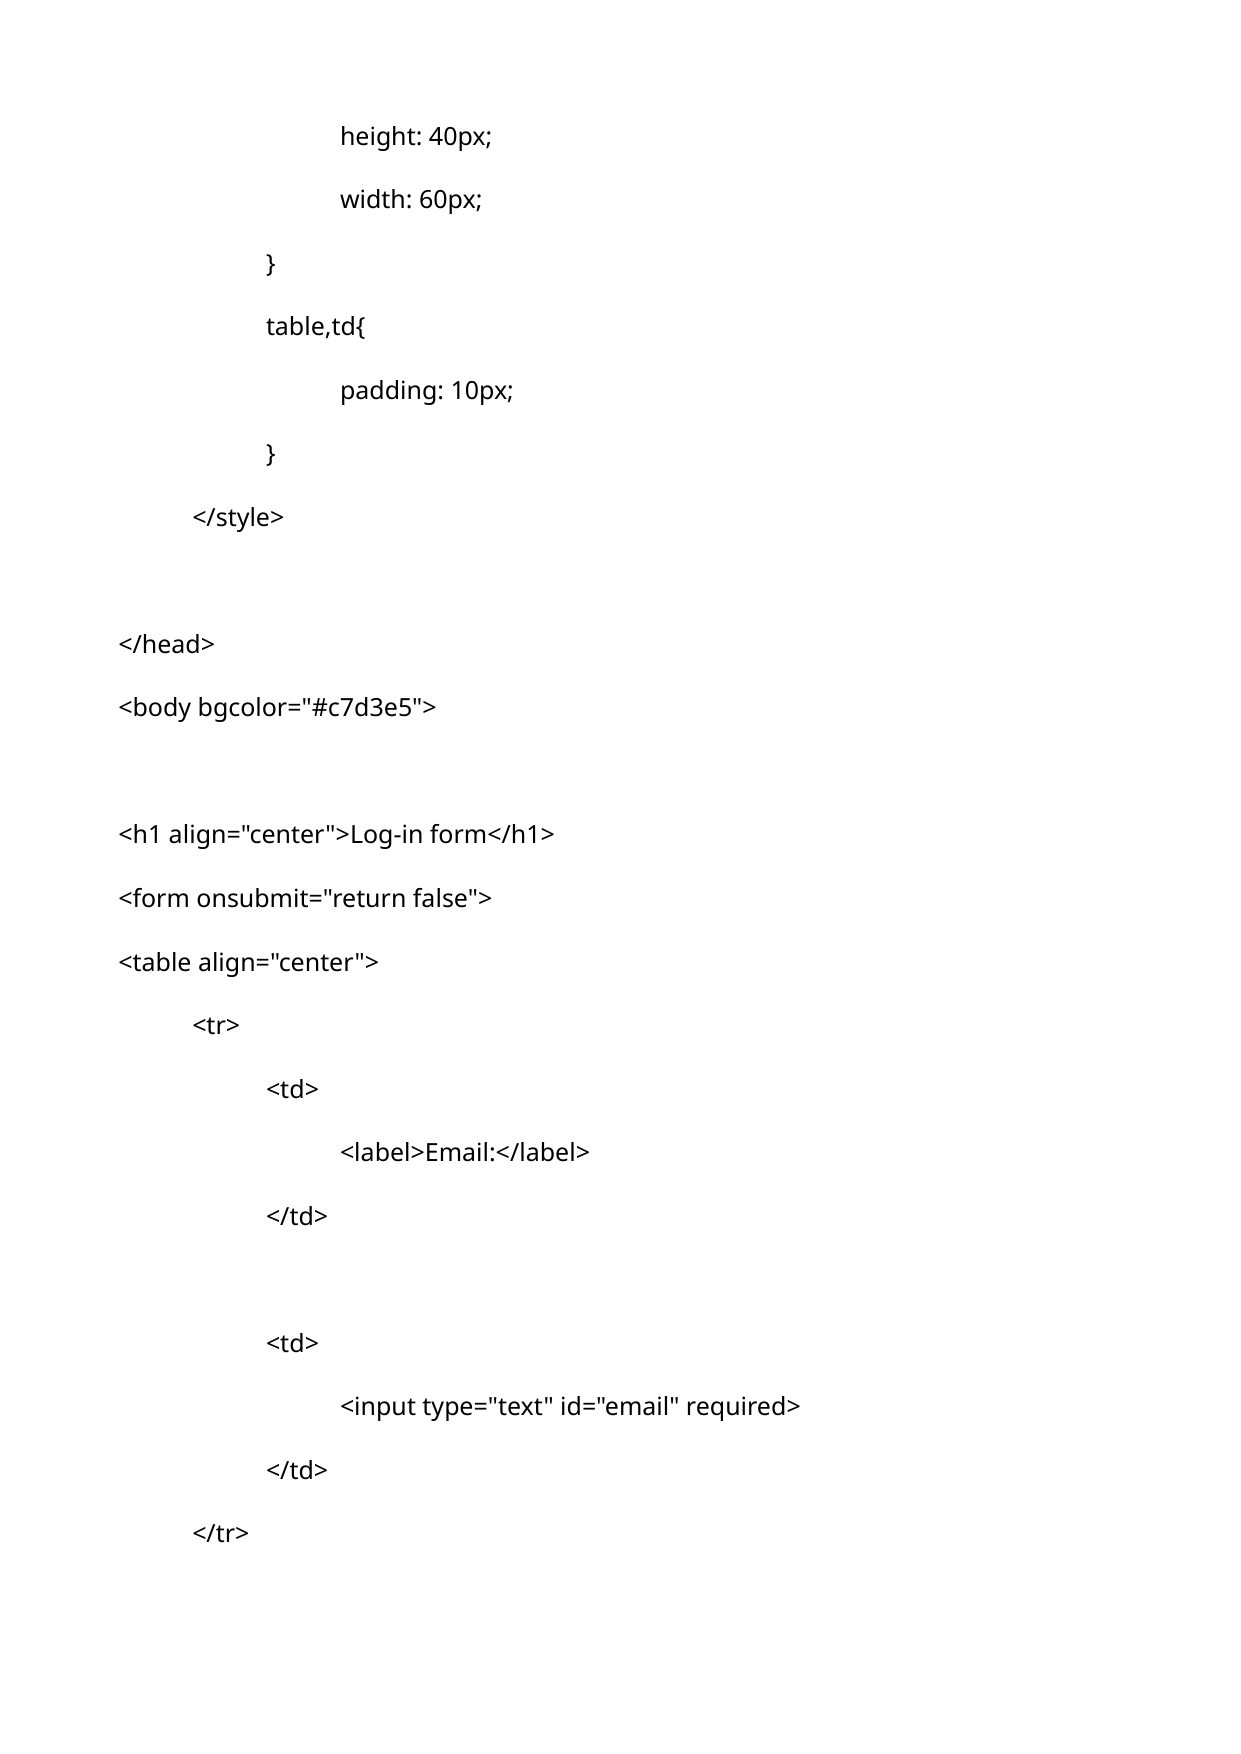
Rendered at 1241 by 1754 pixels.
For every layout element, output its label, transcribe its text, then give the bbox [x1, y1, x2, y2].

text <h1 align="center">Log-in form</h1> [118, 817, 1122, 851]
text </style> [118, 499, 1122, 533]
text </tr> [118, 1516, 1122, 1550]
text <td> [118, 1071, 1122, 1105]
text </td> [118, 1452, 1122, 1487]
text <table align="center"> [118, 944, 1122, 978]
text padding: 10px; [118, 372, 1122, 406]
text table,td{ [118, 309, 1122, 343]
text <td> [118, 1325, 1122, 1359]
text width: 60px; [118, 182, 1122, 216]
text </td> [118, 1198, 1122, 1232]
text <form onsubmit="return false"> [118, 881, 1122, 915]
text } [118, 436, 1122, 470]
text </head> [118, 626, 1122, 661]
text <label>Email:</label> [118, 1135, 1122, 1169]
text <input type="text" id="email" required> [118, 1389, 1122, 1423]
text height: 40px; [118, 118, 1122, 152]
text <body bgcolor="#c7d3e5"> [118, 690, 1122, 724]
text <tr> [118, 1008, 1122, 1042]
text } [118, 245, 1122, 279]
